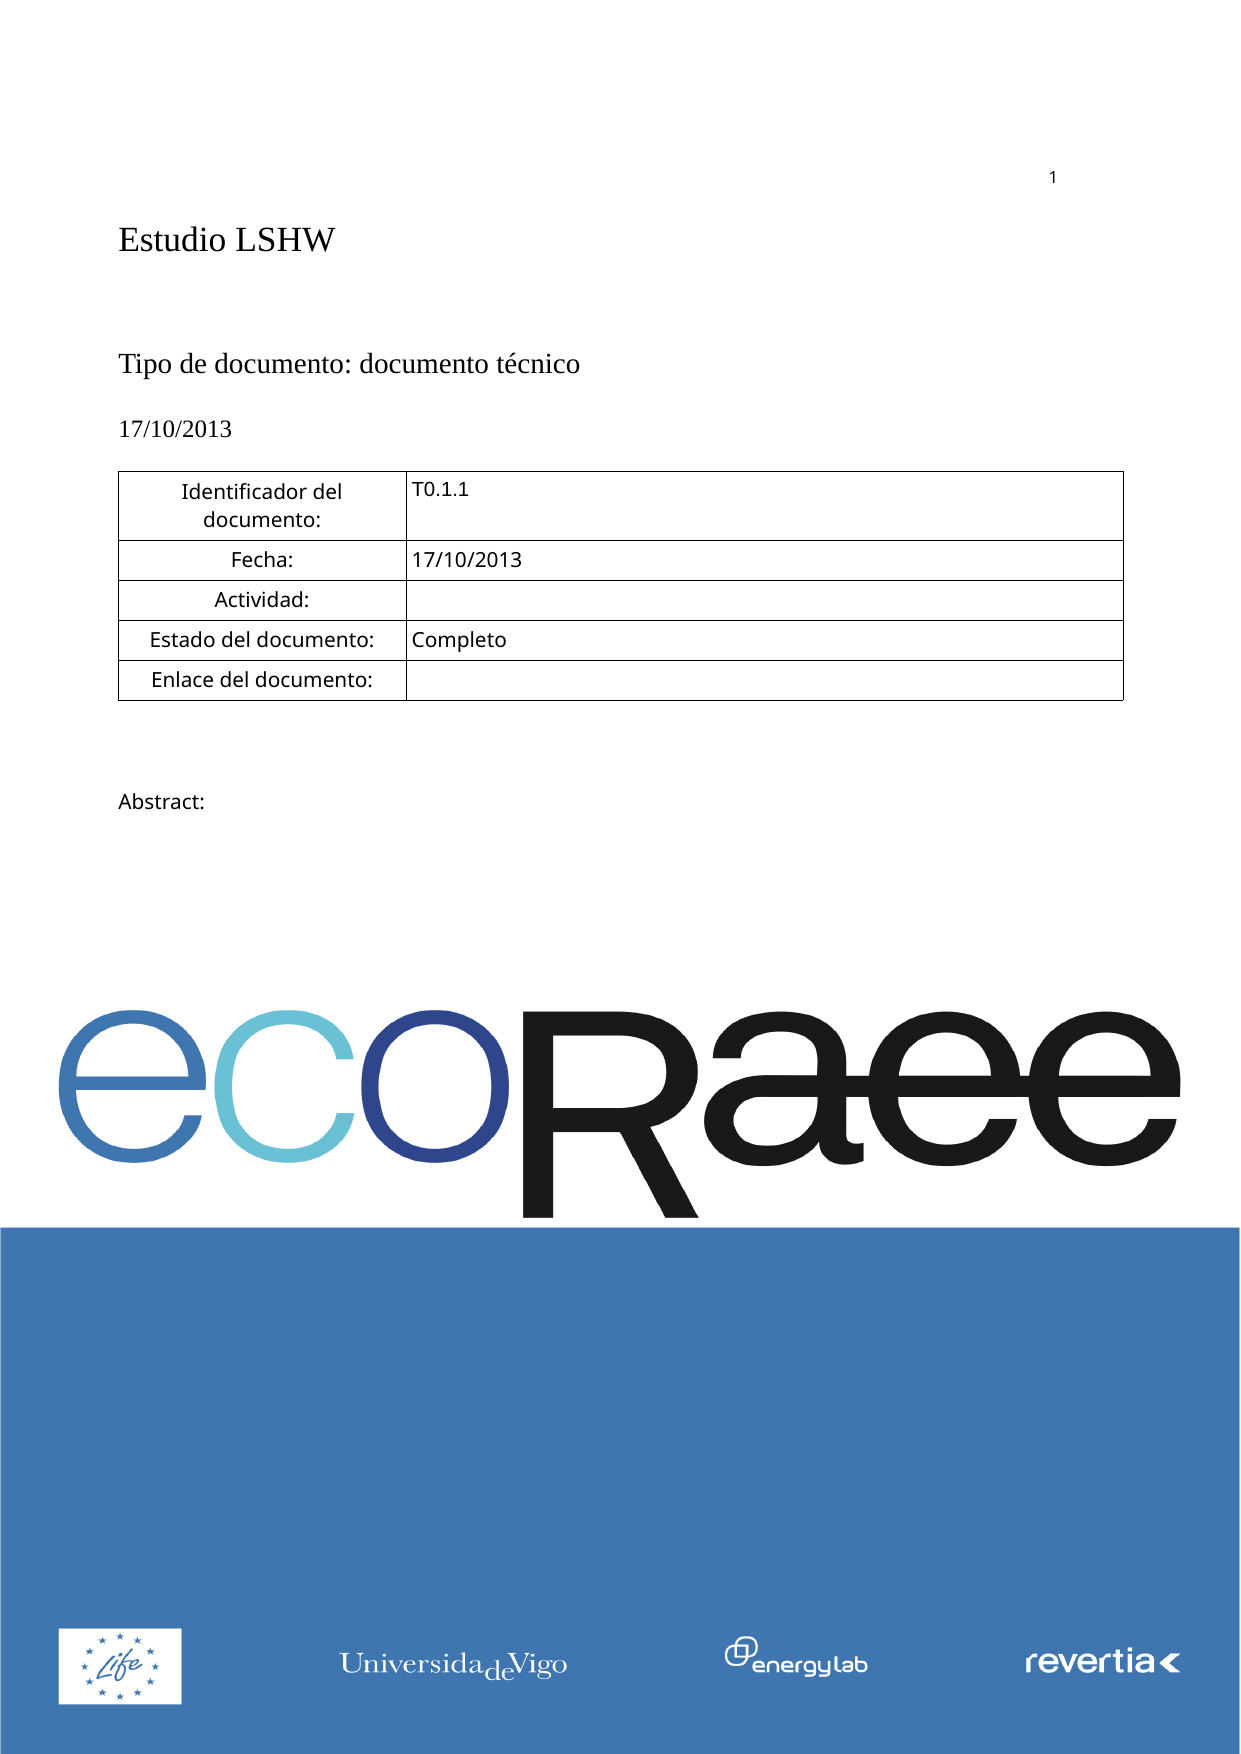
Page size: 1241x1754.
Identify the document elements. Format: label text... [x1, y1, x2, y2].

text Tipo de documento: documento técnico [118, 347, 1122, 380]
table_cell Actividad: [119, 581, 406, 620]
table_cell Fecha: [119, 541, 406, 580]
table_cell [407, 581, 1123, 620]
table_cell [407, 661, 1123, 700]
table_cell Estado del documento: [119, 621, 406, 660]
table_header Identificador del documento: [119, 472, 406, 540]
text Abstract: [118, 787, 1122, 816]
table_cell 17/10/2013 [407, 541, 1123, 580]
table_header 17/10/2013 [118, 414, 1123, 442]
table_header T0.1.1 [407, 472, 1123, 540]
text Estudio LSHW [118, 218, 1122, 259]
table_cell Completo [407, 621, 1123, 660]
table_cell Enlace del documento: [119, 661, 406, 700]
